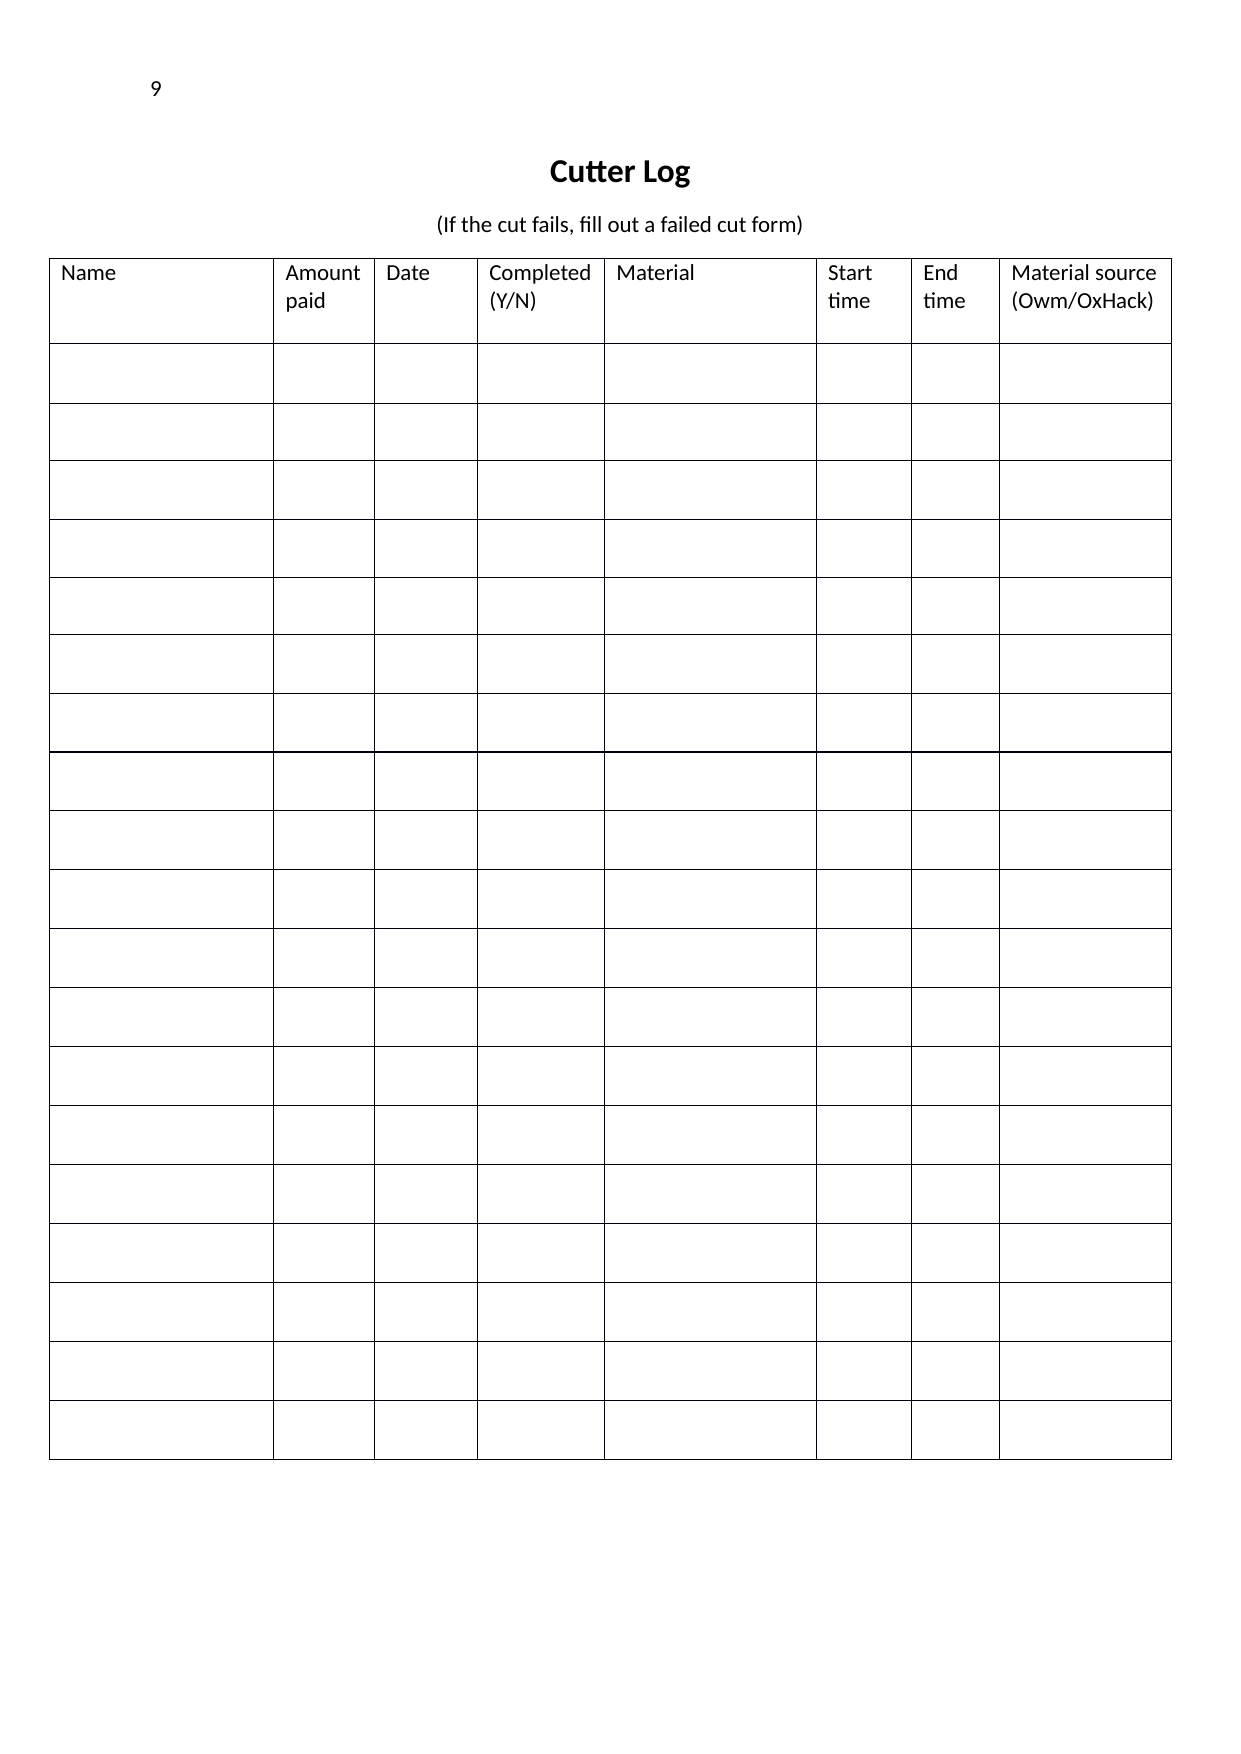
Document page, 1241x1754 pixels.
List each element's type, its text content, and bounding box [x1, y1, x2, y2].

table_cell [274, 344, 374, 402]
table_cell [274, 988, 374, 1046]
table_cell [50, 811, 273, 869]
text Cutter Log [150, 150, 1090, 191]
table_cell [375, 461, 477, 519]
table_cell [50, 1165, 273, 1223]
table_cell [375, 1283, 477, 1341]
table_cell [375, 1165, 477, 1223]
table_header Name [50, 259, 273, 343]
table_cell [375, 870, 477, 928]
table_cell [375, 1047, 477, 1105]
table_cell [50, 635, 273, 692]
table_cell [375, 811, 477, 869]
table_cell [50, 404, 273, 460]
table_cell [478, 578, 604, 634]
table_cell [478, 1106, 604, 1164]
table_cell [375, 578, 477, 634]
table_cell [1000, 870, 1171, 928]
table_cell [817, 461, 911, 519]
table_cell [375, 1106, 477, 1164]
table_cell [817, 1106, 911, 1164]
table_cell [375, 929, 477, 987]
table_cell [817, 1224, 911, 1282]
table_cell [375, 1342, 477, 1400]
table_cell [817, 635, 911, 692]
table_cell [274, 811, 374, 869]
table_cell [274, 404, 374, 460]
table_cell [605, 1047, 816, 1105]
table_cell [912, 870, 999, 928]
table_cell [912, 1401, 999, 1459]
table_cell [817, 694, 911, 751]
table_cell [605, 1106, 816, 1164]
table_cell [1000, 1224, 1171, 1282]
table_cell [605, 1401, 816, 1459]
table_header Amount paid [274, 259, 374, 343]
table_cell [1000, 694, 1171, 751]
table_cell [274, 461, 374, 519]
table_cell [912, 461, 999, 519]
table_cell [478, 635, 604, 692]
table_cell [50, 1283, 273, 1341]
table_cell [274, 635, 374, 692]
table_cell [478, 870, 604, 928]
table_cell [50, 870, 273, 928]
table_cell [50, 578, 273, 634]
table_cell [817, 1047, 911, 1105]
table_cell [274, 870, 374, 928]
table_cell [50, 1401, 273, 1459]
table_cell [375, 635, 477, 692]
table_header Material [605, 259, 816, 343]
table_cell [912, 694, 999, 751]
table_cell [817, 578, 911, 634]
table_cell [912, 1165, 999, 1223]
table_cell [1000, 753, 1171, 810]
table_cell [605, 1165, 816, 1223]
table_cell [274, 1401, 374, 1459]
table_cell [50, 1106, 273, 1164]
table_cell [375, 988, 477, 1046]
table_header Date [375, 259, 477, 343]
table_cell [478, 1165, 604, 1223]
table_cell [605, 1224, 816, 1282]
table_cell [375, 694, 477, 751]
table_cell [817, 929, 911, 987]
table_cell [478, 1401, 604, 1459]
table_cell [274, 1342, 374, 1400]
table_cell [912, 929, 999, 987]
table_cell [375, 1401, 477, 1459]
table_cell [1000, 1283, 1171, 1341]
table_cell [1000, 404, 1171, 460]
table_cell [375, 1224, 477, 1282]
table_cell [478, 344, 604, 402]
table_header End time [912, 259, 999, 343]
table_cell [478, 1342, 604, 1400]
table_cell [817, 1283, 911, 1341]
table_cell [50, 929, 273, 987]
table_cell [274, 520, 374, 577]
table_cell [912, 1342, 999, 1400]
table_cell [912, 1224, 999, 1282]
table_cell [605, 1342, 816, 1400]
table_cell [1000, 461, 1171, 519]
table_cell [605, 753, 816, 810]
table_cell [1000, 344, 1171, 402]
table_cell [478, 520, 604, 577]
table_cell [817, 1165, 911, 1223]
table_cell [1000, 520, 1171, 577]
table_cell [605, 344, 816, 402]
table_cell [817, 988, 911, 1046]
table_cell [912, 988, 999, 1046]
text (If the cut fails, fill out a failed cut form) [150, 211, 1090, 239]
table_cell [50, 1224, 273, 1282]
table_cell [50, 344, 273, 402]
table_cell [274, 694, 374, 751]
table_cell [50, 988, 273, 1046]
table_cell [274, 1165, 374, 1223]
table_cell [274, 753, 374, 810]
table_cell [605, 461, 816, 519]
table_cell [478, 1224, 604, 1282]
table_cell [478, 694, 604, 751]
table_cell [1000, 1401, 1171, 1459]
table_cell [817, 753, 911, 810]
table_cell [375, 344, 477, 402]
table_cell [912, 635, 999, 692]
table_cell [375, 520, 477, 577]
table_cell [605, 988, 816, 1046]
table_cell [478, 811, 604, 869]
table_cell [1000, 635, 1171, 692]
table_cell [1000, 1106, 1171, 1164]
table_cell [274, 1224, 374, 1282]
table_cell [1000, 988, 1171, 1046]
table_cell [50, 1342, 273, 1400]
table_cell [817, 811, 911, 869]
table_cell [274, 578, 374, 634]
table_cell [912, 811, 999, 869]
table_cell [1000, 578, 1171, 634]
table_cell [50, 753, 273, 810]
table_cell [375, 404, 477, 460]
table_cell [478, 461, 604, 519]
table_cell [912, 578, 999, 634]
table_cell [605, 929, 816, 987]
table_cell [274, 929, 374, 987]
table_cell [478, 929, 604, 987]
table_cell [274, 1047, 374, 1105]
table_cell [912, 344, 999, 402]
table_cell [912, 520, 999, 577]
table_header Start time [817, 259, 911, 343]
table_header Material source (Owm/OxHack) [1000, 259, 1171, 343]
table_header Completed (Y/N) [478, 259, 604, 343]
table_cell [50, 461, 273, 519]
table_cell [274, 1106, 374, 1164]
table_cell [817, 520, 911, 577]
table_cell [605, 1283, 816, 1341]
table_cell [1000, 1047, 1171, 1105]
table_cell [605, 520, 816, 577]
table_cell [912, 753, 999, 810]
table_cell [478, 1047, 604, 1105]
table_cell [478, 1283, 604, 1341]
table_cell [605, 811, 816, 869]
table_cell [50, 1047, 273, 1105]
table_cell [605, 635, 816, 692]
table_cell [1000, 811, 1171, 869]
table_cell [478, 753, 604, 810]
table_cell [817, 404, 911, 460]
table_cell [912, 1106, 999, 1164]
table_cell [1000, 1165, 1171, 1223]
table_cell [50, 694, 273, 751]
table_cell [50, 520, 273, 577]
table_cell [478, 988, 604, 1046]
table_cell [817, 1401, 911, 1459]
table_cell [605, 578, 816, 634]
table_cell [605, 404, 816, 460]
table_cell [817, 344, 911, 402]
table_cell [274, 1283, 374, 1341]
table_cell [478, 404, 604, 460]
table_cell [605, 870, 816, 928]
table_cell [605, 694, 816, 751]
table_cell [1000, 929, 1171, 987]
table_cell [817, 870, 911, 928]
table_cell [817, 1342, 911, 1400]
table_cell [375, 753, 477, 810]
table_cell [912, 1283, 999, 1341]
table_cell [912, 1047, 999, 1105]
table_cell [1000, 1342, 1171, 1400]
table_cell [912, 404, 999, 460]
